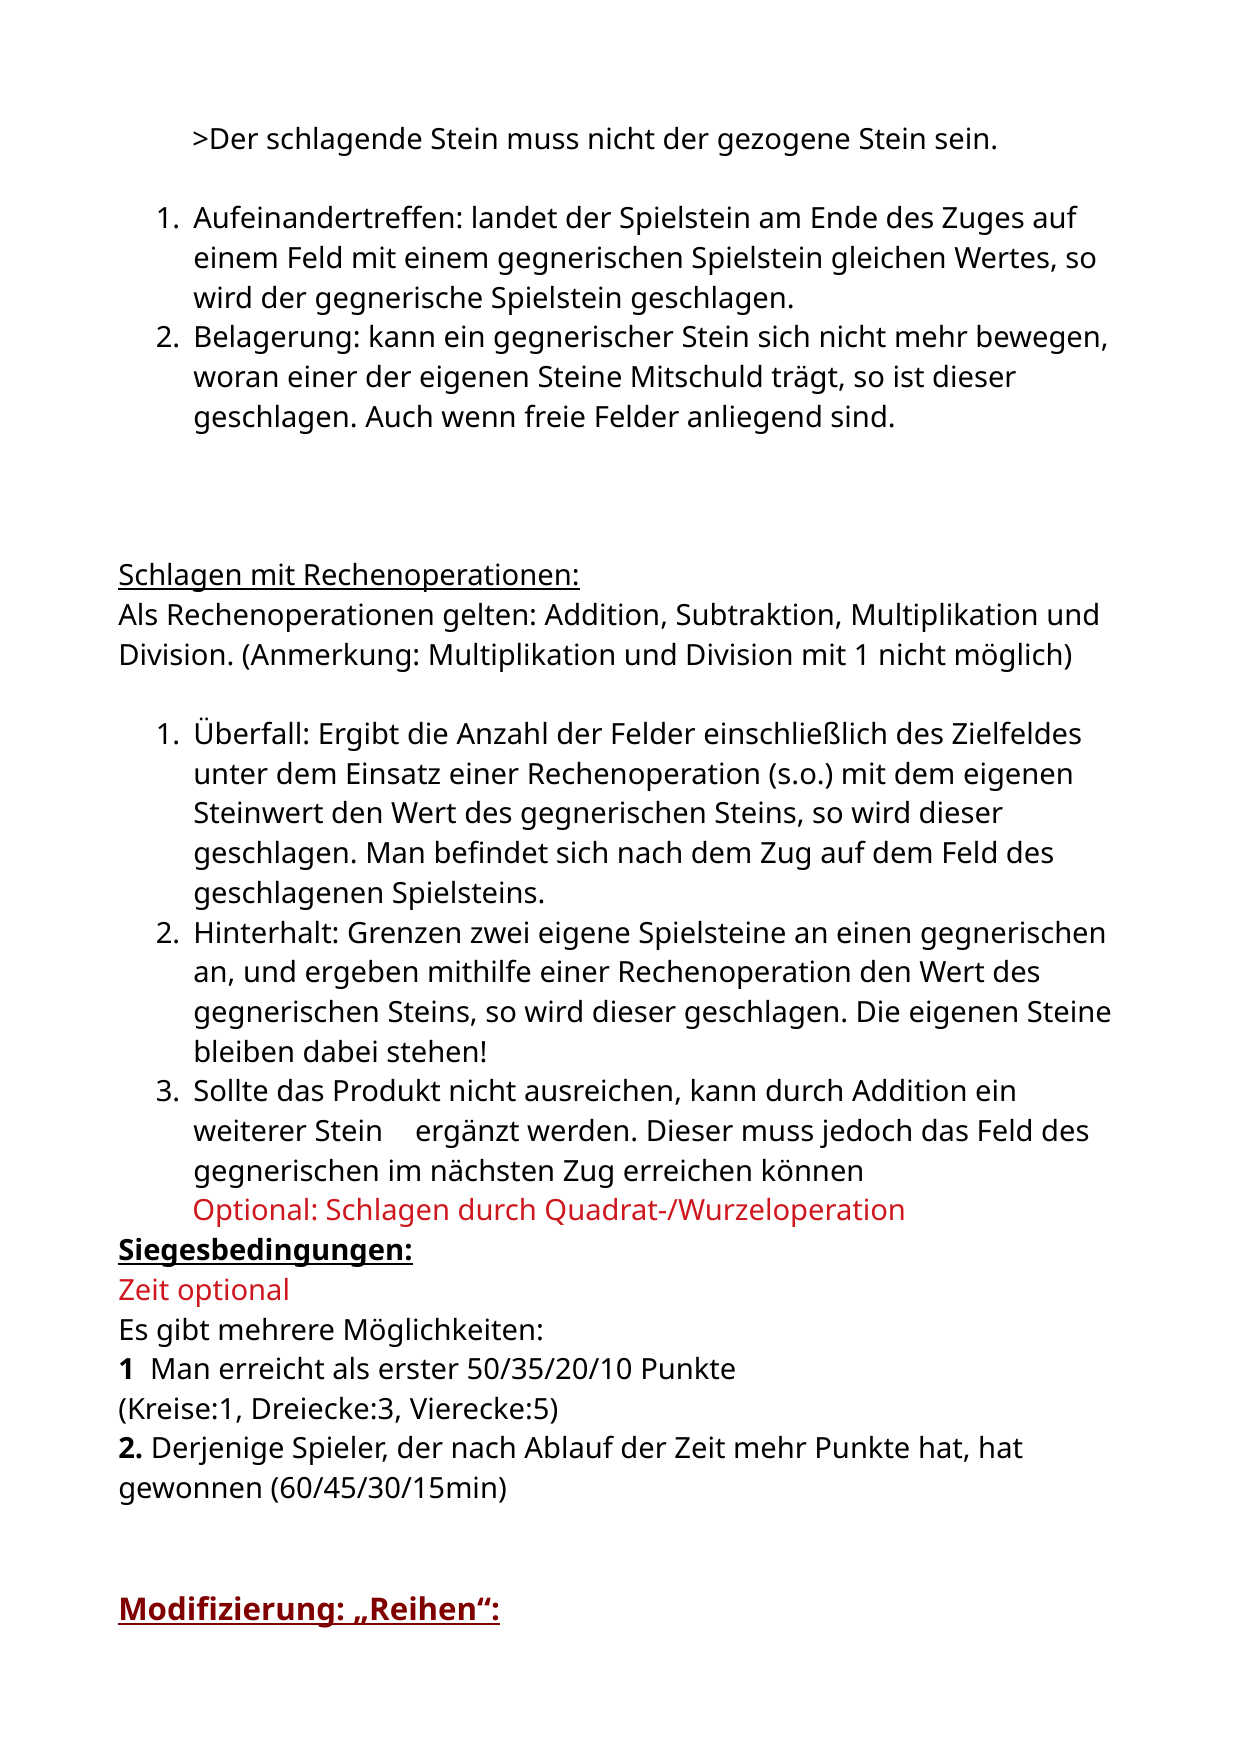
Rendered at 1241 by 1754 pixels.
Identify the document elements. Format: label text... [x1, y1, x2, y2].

text 2. Derjenige Spieler, der nach Ablauf der Zeit mehr Punkte hat, hat gewonnen (60/45/30/15min) [118, 1428, 1122, 1507]
text >Der schlagende Stein muss nicht der gezogene Stein sein. [118, 118, 1122, 158]
list Sollte das Produkt nicht ausreichen, kann durch Addition ein weiterer Stein ergänzt werden. Dieser muss jedoch das Feld des gegnerischen im nächsten Zug erreichen können [156, 1071, 1122, 1190]
text Modifizierung: „Reihen“: [118, 1587, 1122, 1629]
list Hinterhalt: Grenzen zwei eigene Spielsteine an einen gegnerischen an, und ergeben mithilfe einer Rechenoperation den Wert des gegnerischen Steins, so wird dieser geschlagen. Die eigenen Steine bleiben dabei stehen! [156, 912, 1122, 1071]
text Es gibt mehrere Möglichkeiten: [118, 1309, 1122, 1348]
text Optional: Schlagen durch Quadrat-/Wurzeloperation [118, 1190, 1122, 1229]
list Überfall: Ergibt die Anzahl der Felder einschließlich des Zielfeldes unter dem Einsatz einer Rechenoperation (s.o.) mit dem eigenen Steinwert den Wert des gegnerischen Steins, so wird dieser geschlagen. Man befindet sich nach dem Zug auf dem Feld des geschlagenen Spielsteins. [156, 713, 1122, 912]
text Siegesbedingungen: [118, 1229, 1122, 1269]
text Schlagen mit Rechenoperationen: [118, 555, 1122, 594]
text Zeit optional [118, 1269, 1122, 1309]
list Belagerung: kann ein gegnerischer Stein sich nicht mehr bewegen, woran einer der eigenen Steine Mitschuld trägt, so ist dieser geschlagen. Auch wenn freie Felder anliegend sind. [156, 317, 1122, 436]
list Aufeinandertreffen: landet der Spielstein am Ende des Zuges auf einem Feld mit einem gegnerischen Spielstein gleichen Wertes, so wird der gegnerische Spielstein geschlagen. [156, 197, 1122, 317]
text Als Rechenoperationen gelten: Addition, Subtraktion, Multiplikation und Division. (Anmerkung: Multiplikation und Division mit 1 nicht möglich) [118, 594, 1122, 674]
text (Kreise:1, Dreiecke:3, Vierecke:5) [118, 1388, 1122, 1428]
text 1 Man erreicht als erster 50/35/20/10 Punkte [118, 1348, 1122, 1388]
